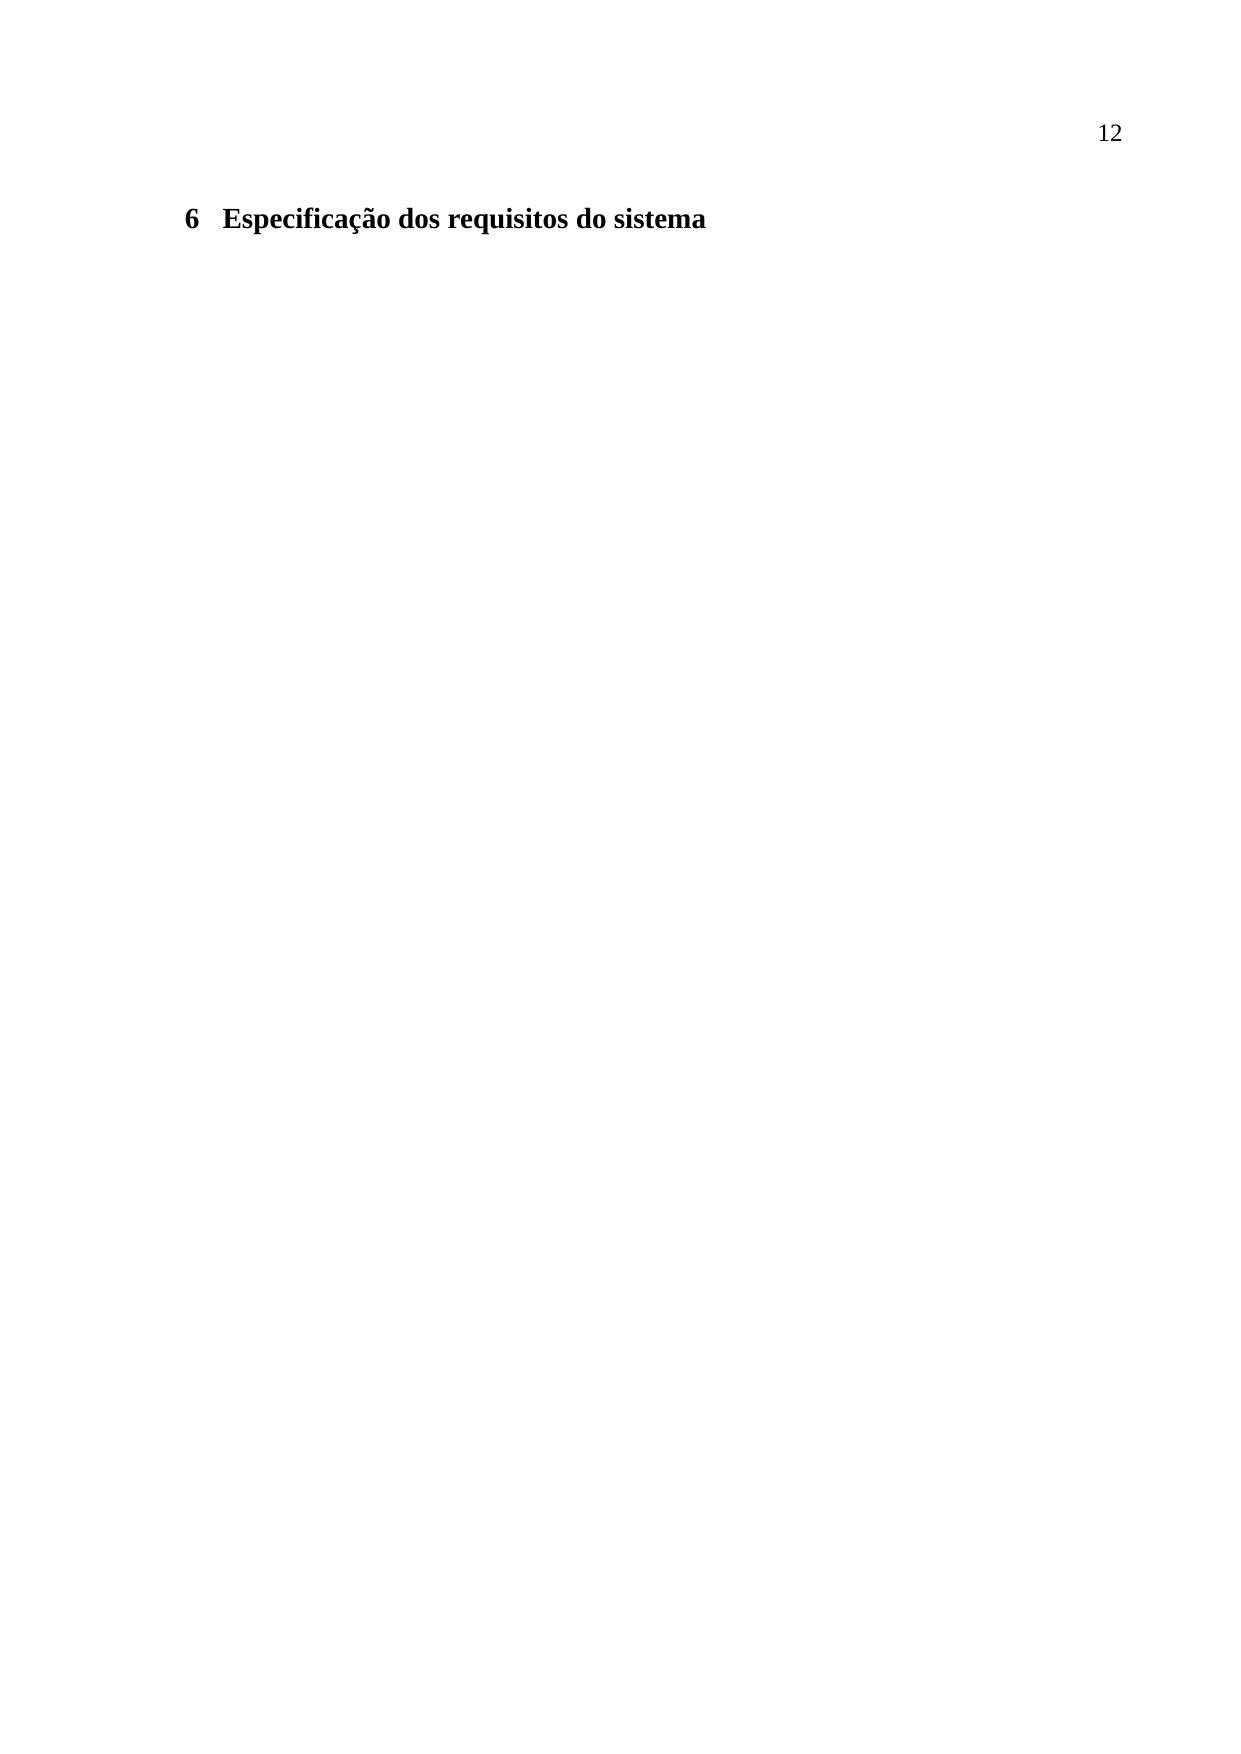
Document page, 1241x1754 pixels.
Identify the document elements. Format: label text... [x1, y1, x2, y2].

subtitle Especificação dos requisitos do sistema [177, 201, 1122, 235]
